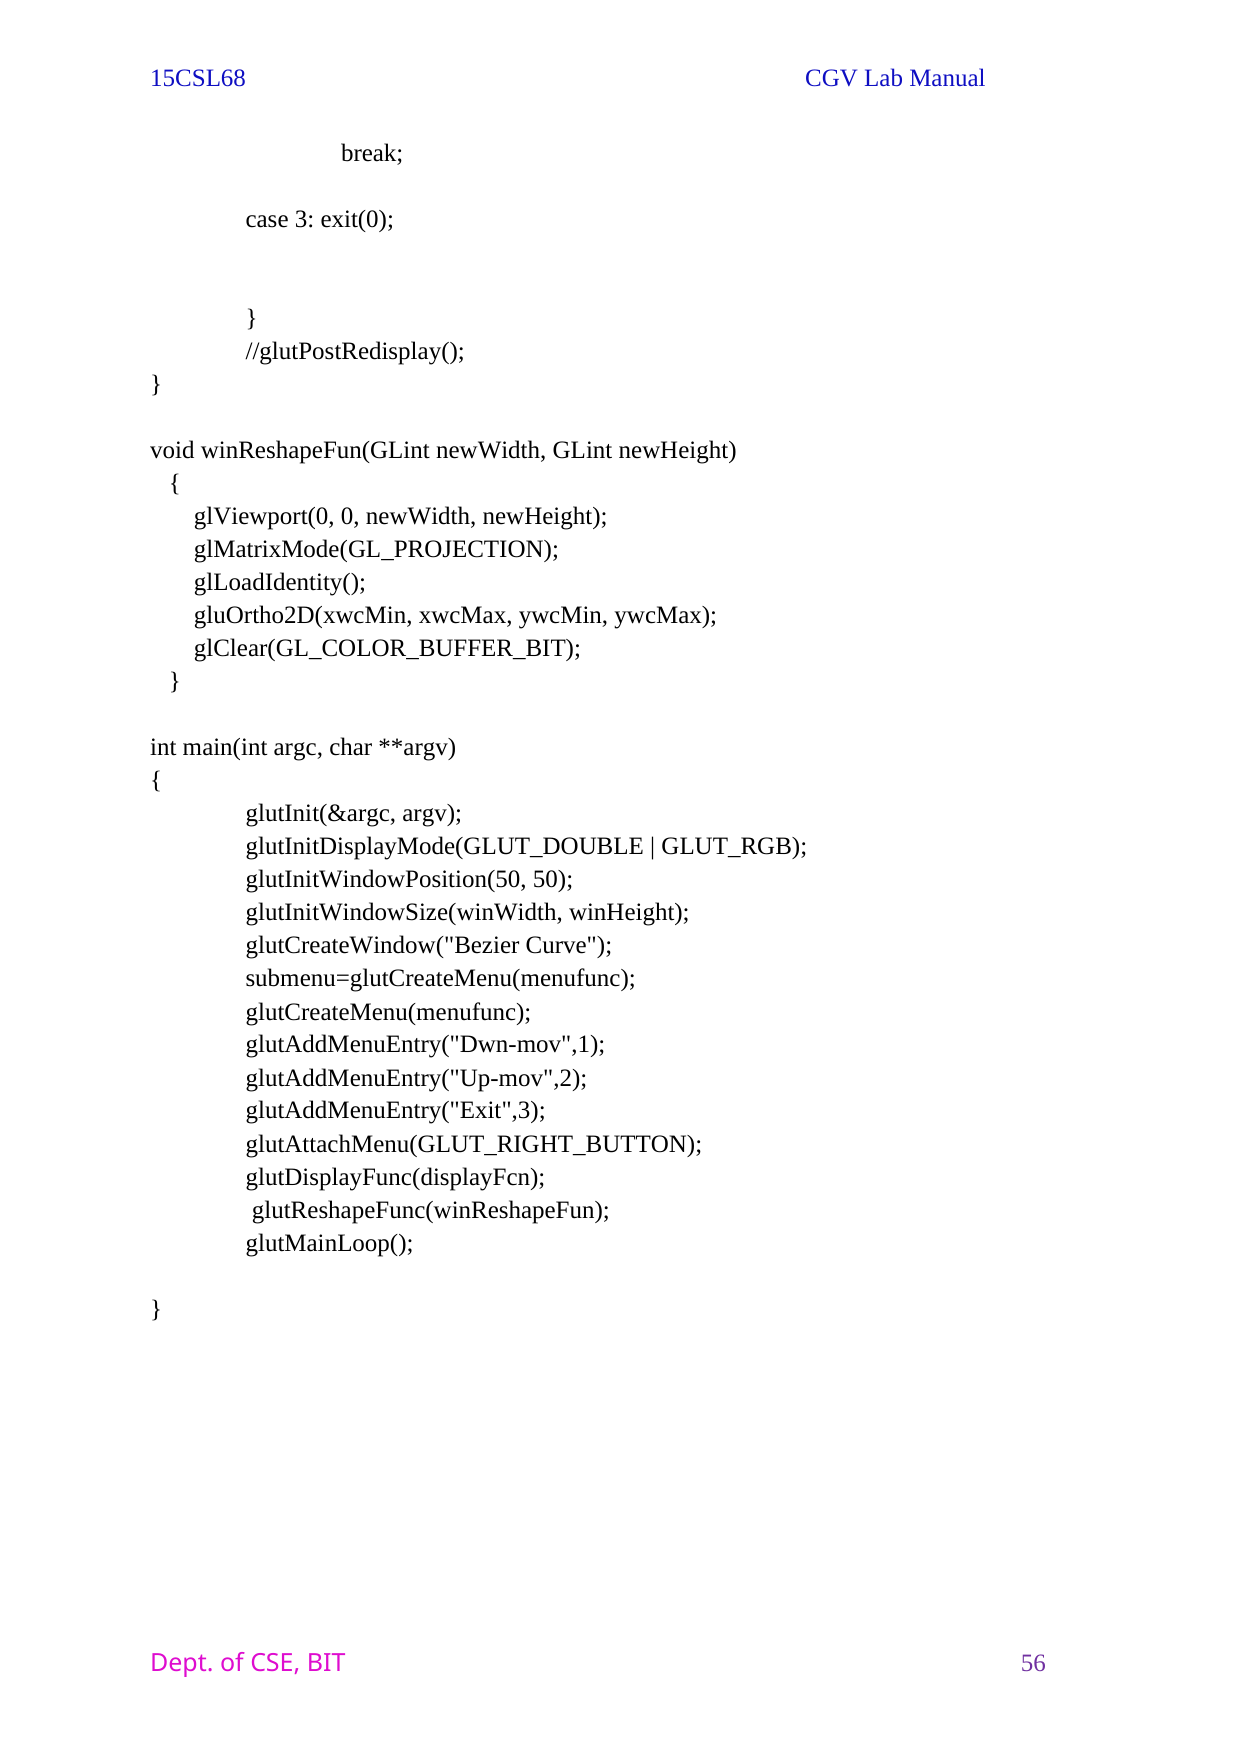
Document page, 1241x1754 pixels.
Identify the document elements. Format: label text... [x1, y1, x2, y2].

text glClear(GL_COLOR_BUFFER_BIT); [150, 633, 1165, 662]
text glutInitWindowPosition(50, 50); [150, 864, 1165, 893]
text glutAttachMenu(GLUT_RIGHT_BUTTON); [150, 1129, 1165, 1157]
text glutAddMenuEntry("Exit",3); [150, 1096, 1165, 1124]
text glutInitDisplayMode(GLUT_DOUBLE | GLUT_RGB); [150, 831, 1165, 860]
text glutInit(&argc, argv); [150, 798, 1165, 827]
text glutReshapeFunc(winReshapeFun); [150, 1195, 1165, 1223]
text glLoadIdentity(); [150, 567, 1165, 596]
text } [150, 666, 1165, 695]
text case 3: exit(0); [150, 204, 1165, 233]
text } [150, 1294, 1165, 1322]
text } [150, 303, 1165, 332]
text int main(int argc, char **argv) [150, 732, 1165, 761]
text glutInitWindowSize(winWidth, winHeight); [150, 897, 1165, 926]
text gluOrtho2D(xwcMin, xwcMax, ywcMin, ywcMax); [150, 600, 1165, 629]
text glutCreateWindow("Bezier Curve"); [150, 931, 1165, 959]
text glMatrixMode(GL_PROJECTION); [150, 534, 1165, 563]
text //glutPostRedisplay(); [150, 336, 1165, 365]
text void winReshapeFun(GLint newWidth, GLint newHeight) [150, 435, 1165, 464]
text } [150, 369, 1165, 398]
text glutDisplayFunc(displayFcn); [150, 1162, 1165, 1190]
text glViewport(0, 0, newWidth, newHeight); [150, 501, 1165, 530]
text glutCreateMenu(menufunc); [150, 997, 1165, 1025]
text glutMainLoop(); [150, 1228, 1165, 1256]
text break; [150, 138, 1165, 167]
text { [150, 765, 1165, 794]
text { [150, 468, 1165, 497]
text submenu=glutCreateMenu(menufunc); [150, 963, 1165, 992]
text glutAddMenuEntry("Dwn-mov",1); [150, 1029, 1165, 1058]
text glutAddMenuEntry("Up-mov",2); [150, 1063, 1165, 1091]
